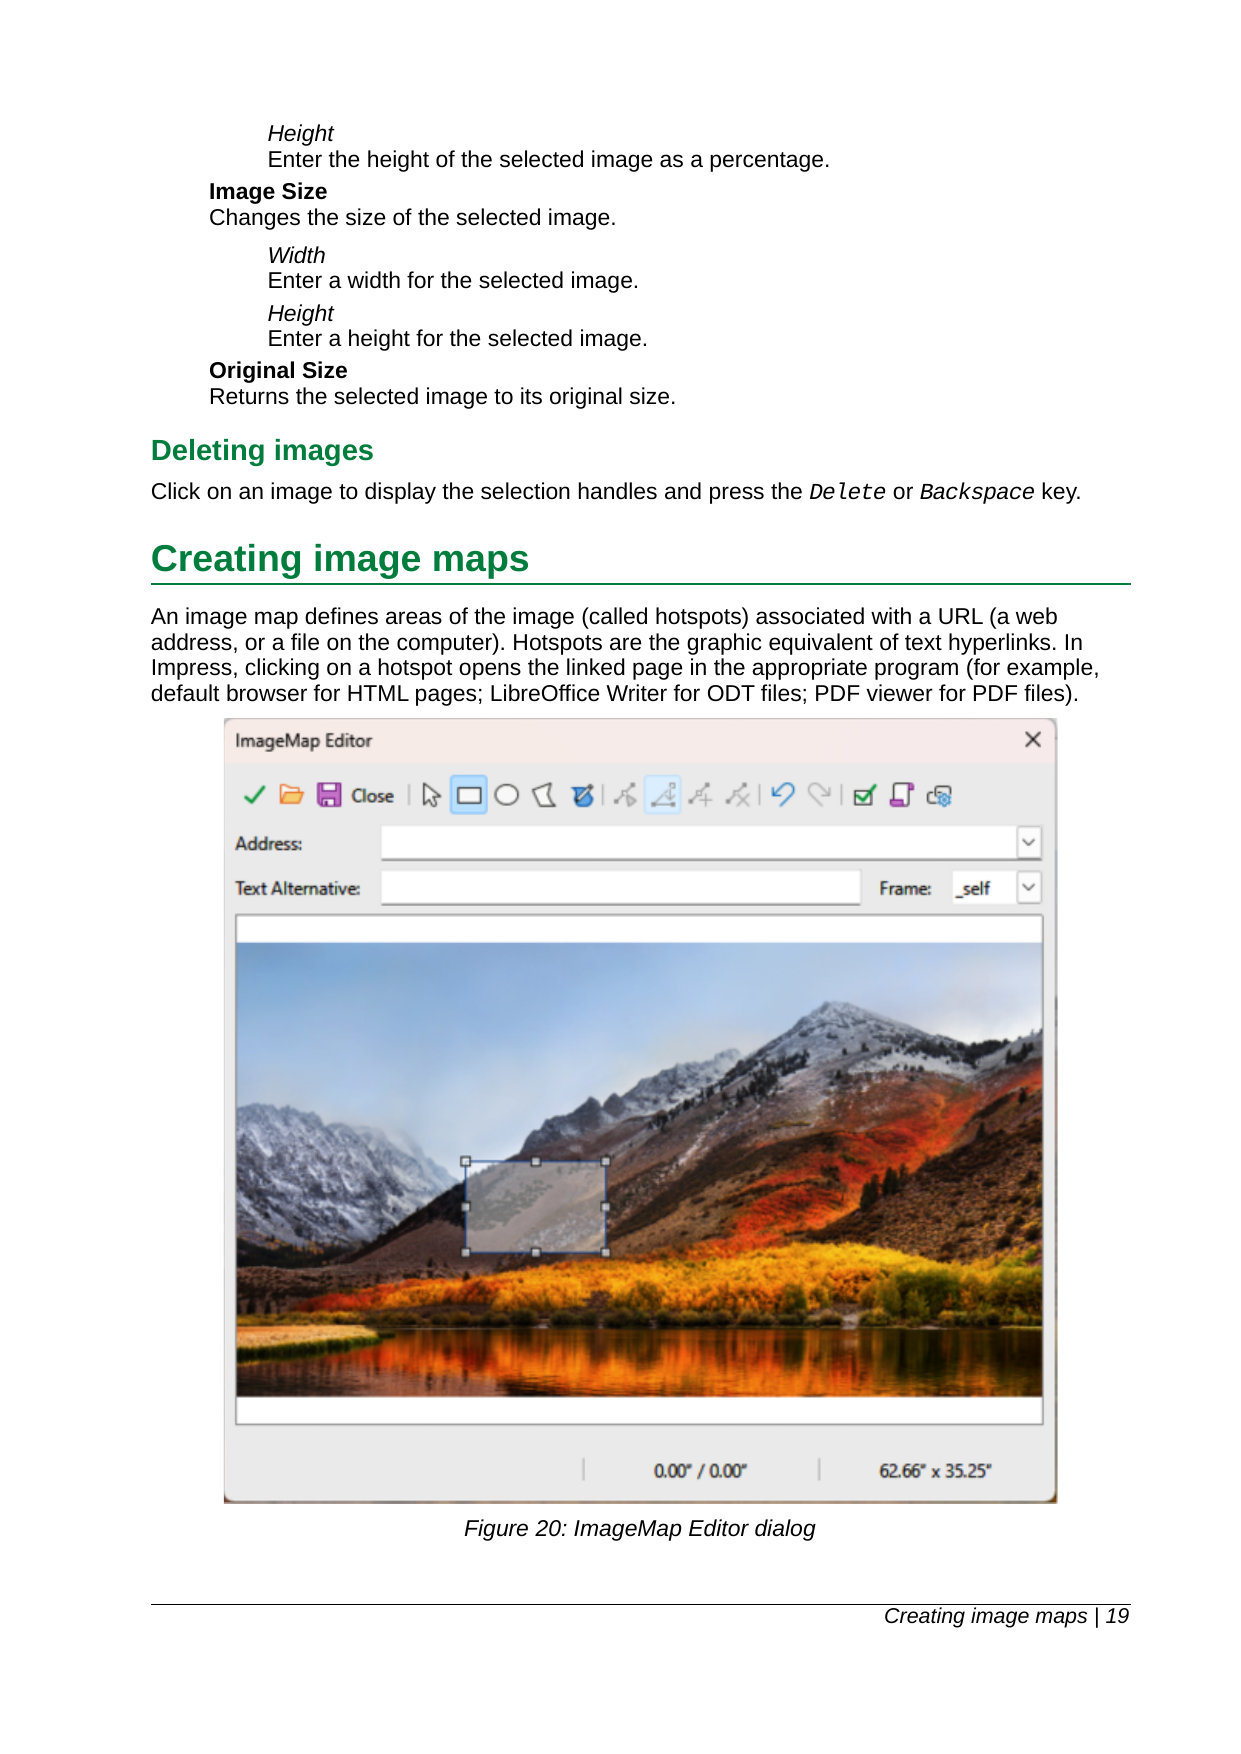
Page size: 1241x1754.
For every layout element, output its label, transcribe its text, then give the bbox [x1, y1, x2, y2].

text Original Size [209, 358, 1131, 383]
text Click on an image to display the selection handles and press the Delete or Backspace key. [151, 479, 1131, 507]
text Height [267, 300, 1131, 326]
text Enter a width for the selected image. [267, 268, 1131, 294]
text Enter the height of the selected image as a percentage. [267, 147, 1131, 172]
subtitle Creating image maps [151, 538, 1131, 583]
picture [223, 718, 1058, 1504]
text Changes the size of the selected image. [209, 204, 1131, 230]
text An image map defines areas of the image (called hotspots) associated with a URL (a web address, or a file on the computer). Hotspots are the graphic equivalent of text hyperlinks. In Impress, clicking on a hotspot opens the linked page in the appropriate program (for example, default browser for HTML pages; LibreOffice Writer for ODT files; PDF viewer for PDF files). [151, 604, 1131, 706]
text Enter a height for the selected image. [267, 326, 1131, 351]
text Image Size [209, 179, 1131, 204]
text Figure 20: ImageMap Editor dialog [224, 1516, 1058, 1541]
text Width [267, 242, 1131, 268]
subtitle Deleting images [151, 434, 1131, 467]
text Returns the selected image to its original size. [209, 383, 1131, 409]
text Height [267, 121, 1131, 147]
